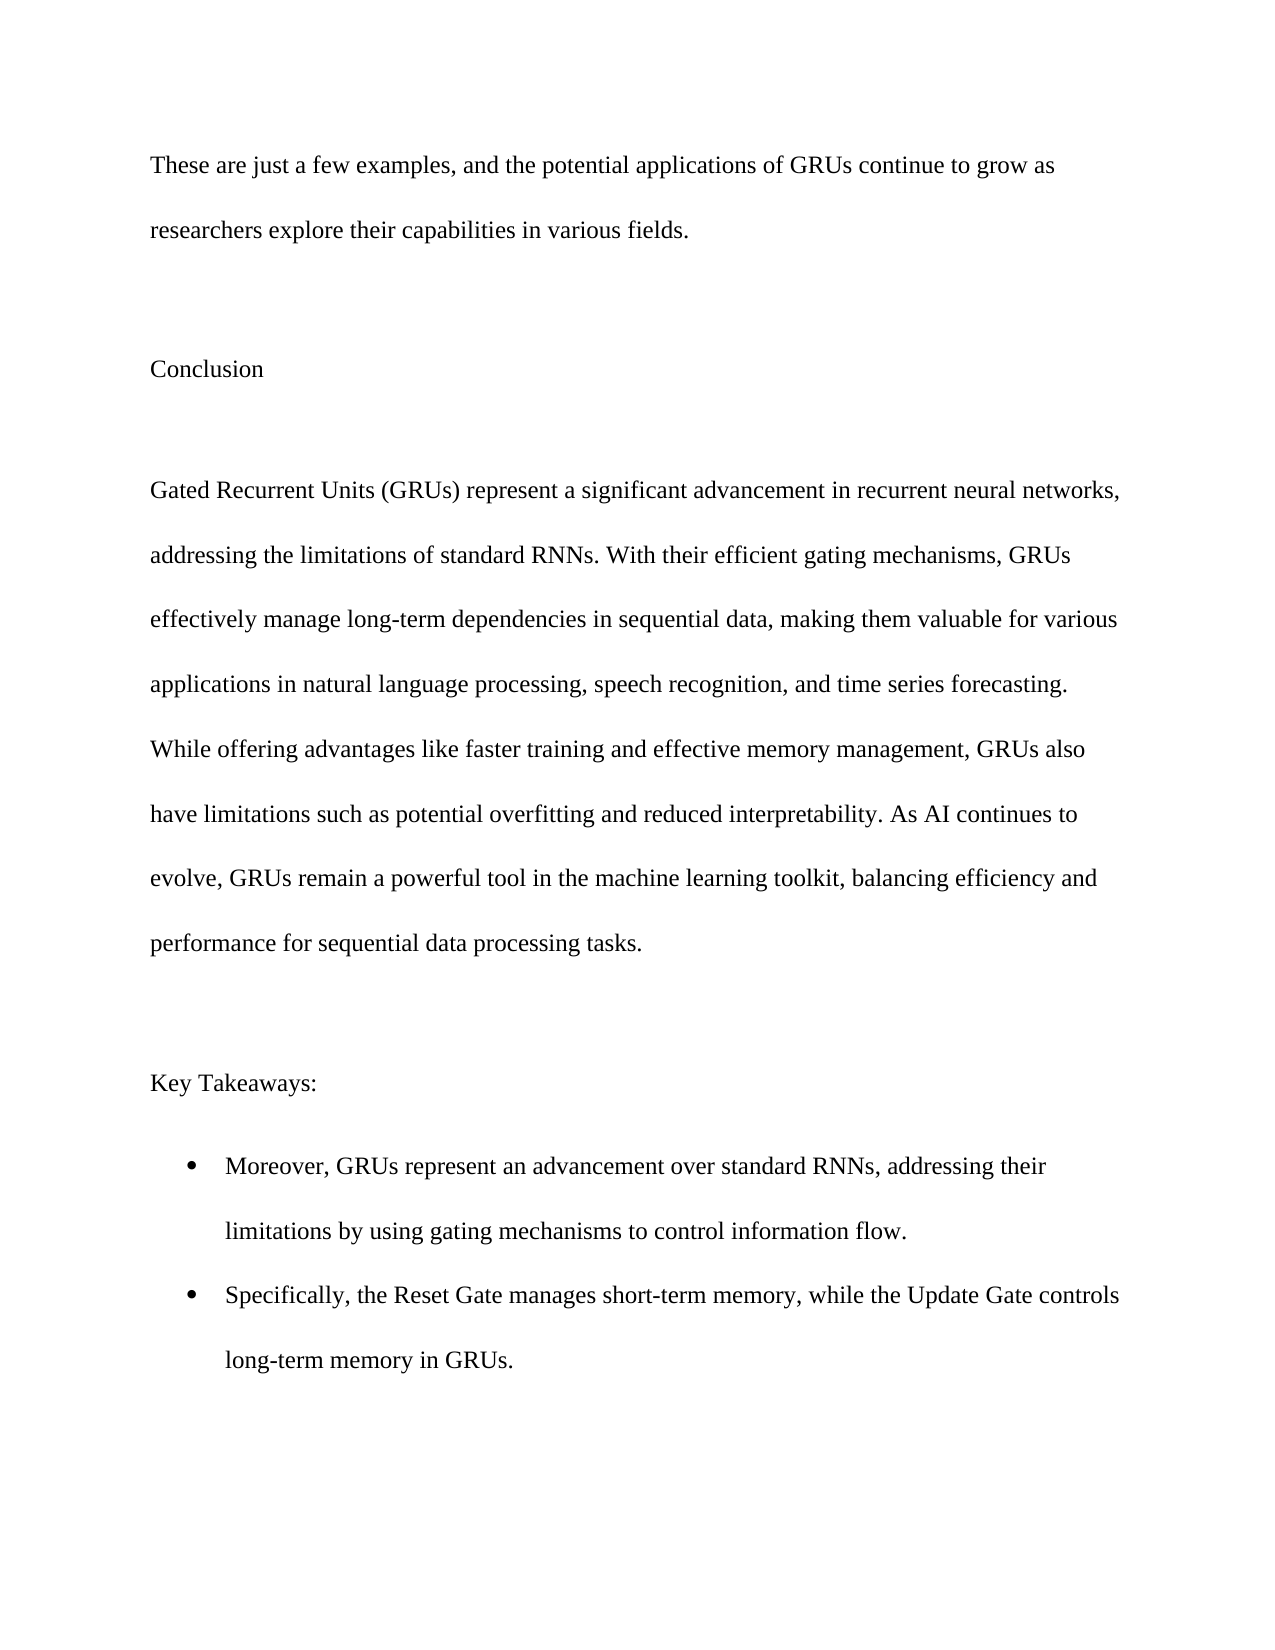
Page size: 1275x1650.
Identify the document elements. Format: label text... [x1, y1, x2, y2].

subtitle Key Takeaways: [150, 1068, 1125, 1096]
list Specifically, the Reset Gate manages short-term memory, while the Update Gate controls long-term memory in GRUs. [187, 1280, 1125, 1374]
list Moreover, GRUs represent an advancement over standard RNNs, addressing their limitations by using gating mechanisms to control information flow. [187, 1151, 1125, 1244]
text Gated Recurrent Units (GRUs) represent a significant advancement in recurrent neural networks, addressing the limitations of standard RNNs. With their efficient gating mechanisms, GRUs effectively manage long-term dependencies in sequential data, making them valuable for various applications in natural language processing, speech recognition, and time series forecasting. While offering advantages like faster training and effective memory management, GRUs also have limitations such as potential overfitting and reduced interpretability. As AI continues to evolve, GRUs remain a powerful tool in the machine learning toolkit, balancing efficiency and performance for sequential data processing tasks. [150, 475, 1125, 957]
subtitle Conclusion [150, 354, 1125, 383]
text These are just a few examples, and the potential applications of GRUs continue to grow as researchers explore their capabilities in various fields. [150, 150, 1125, 243]
